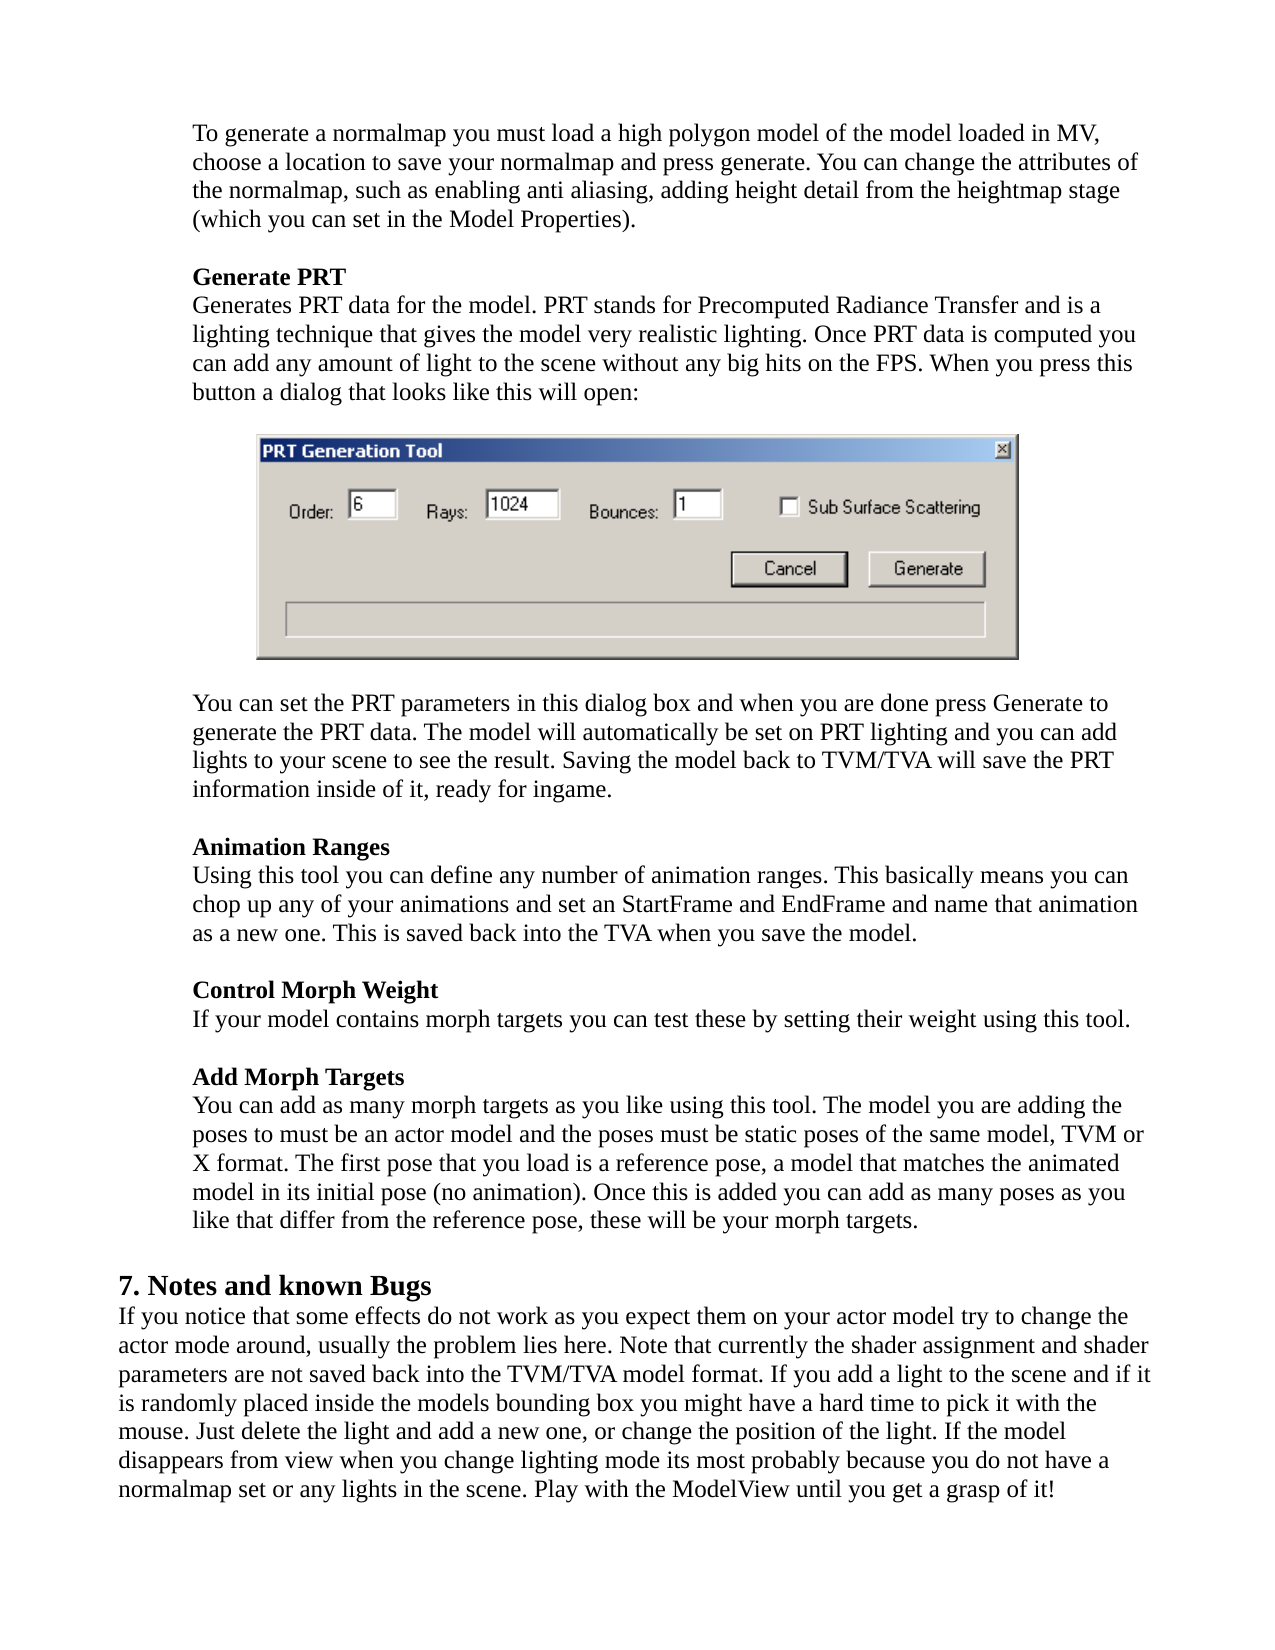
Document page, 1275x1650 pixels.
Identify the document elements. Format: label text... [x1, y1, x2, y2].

text Using this tool you can define any number of animation ranges. This basically means you can chop up any of your animations and set an StartFrame and EndFrame and name that animation as a new one. This is saved back into the TVA when you save the model. [192, 861, 1157, 947]
text Animation Ranges [118, 832, 1157, 861]
text Generate PRT [118, 262, 1157, 291]
text If your model contains morph targets you can test these by setting their weight using this tool. [192, 1004, 1157, 1033]
text If you notice that some effects do not work as you expect them on your actor model try to change the actor mode around, usually the problem lies here. Note that currently the shader assignment and shader parameters are not saved back into the TVM/TVA model format. If you add a light to the scene and if it is randomly placed inside the models bounding box you might have a hard time to pick it with the mouse. Just delete the light and add a new one, or change the position of the light. If the model disappears from view when you change lighting mode its most probably because you do not have a normalmap set or any lights in the scene. Play with the ModelView until you get a grasp of it! [118, 1301, 1157, 1503]
picture [256, 434, 1019, 660]
text You can set the PRT parameters in this dialog box and when you are done press Generate to generate the PRT data. The model will automatically be set on PRT lighting and you can add lights to your scene to see the result. Saving the model back to TVM/TVA will save the PRT information inside of it, ready for ingame. [192, 688, 1157, 803]
text Add Morph Targets [118, 1062, 1157, 1091]
text You can add as many morph targets as you like using this tool. The model you are adding the poses to must be an actor model and the poses must be static poses of the same model, TVM or X format. The first pose that you load is a reference pose, a model that matches the animated model in its initial pose (no animation). Once this is added you can add as many poses as you like that differ from the reference pose, these will be your morph targets. [192, 1091, 1157, 1234]
text Generates PRT data for the model. PRT stands for Precomputed Radiance Transfer and is a lighting technique that gives the model very realistic lighting. Once PRT data is computed you can add any amount of light to the scene without any big hits on the FPS. When you press this button a dialog that looks like this will open: [192, 291, 1157, 406]
text To generate a normalmap you must load a high polygon model of the model loaded in MV, choose a location to save your normalmap and press generate. You can change the attributes of the normalmap, such as enabling anti aliasing, adding height detail from the heightmap stage (which you can set in the Model Properties). [192, 118, 1157, 233]
text Control Morph Weight [118, 976, 1157, 1004]
text 7. Notes and known Bugs [118, 1268, 1157, 1301]
